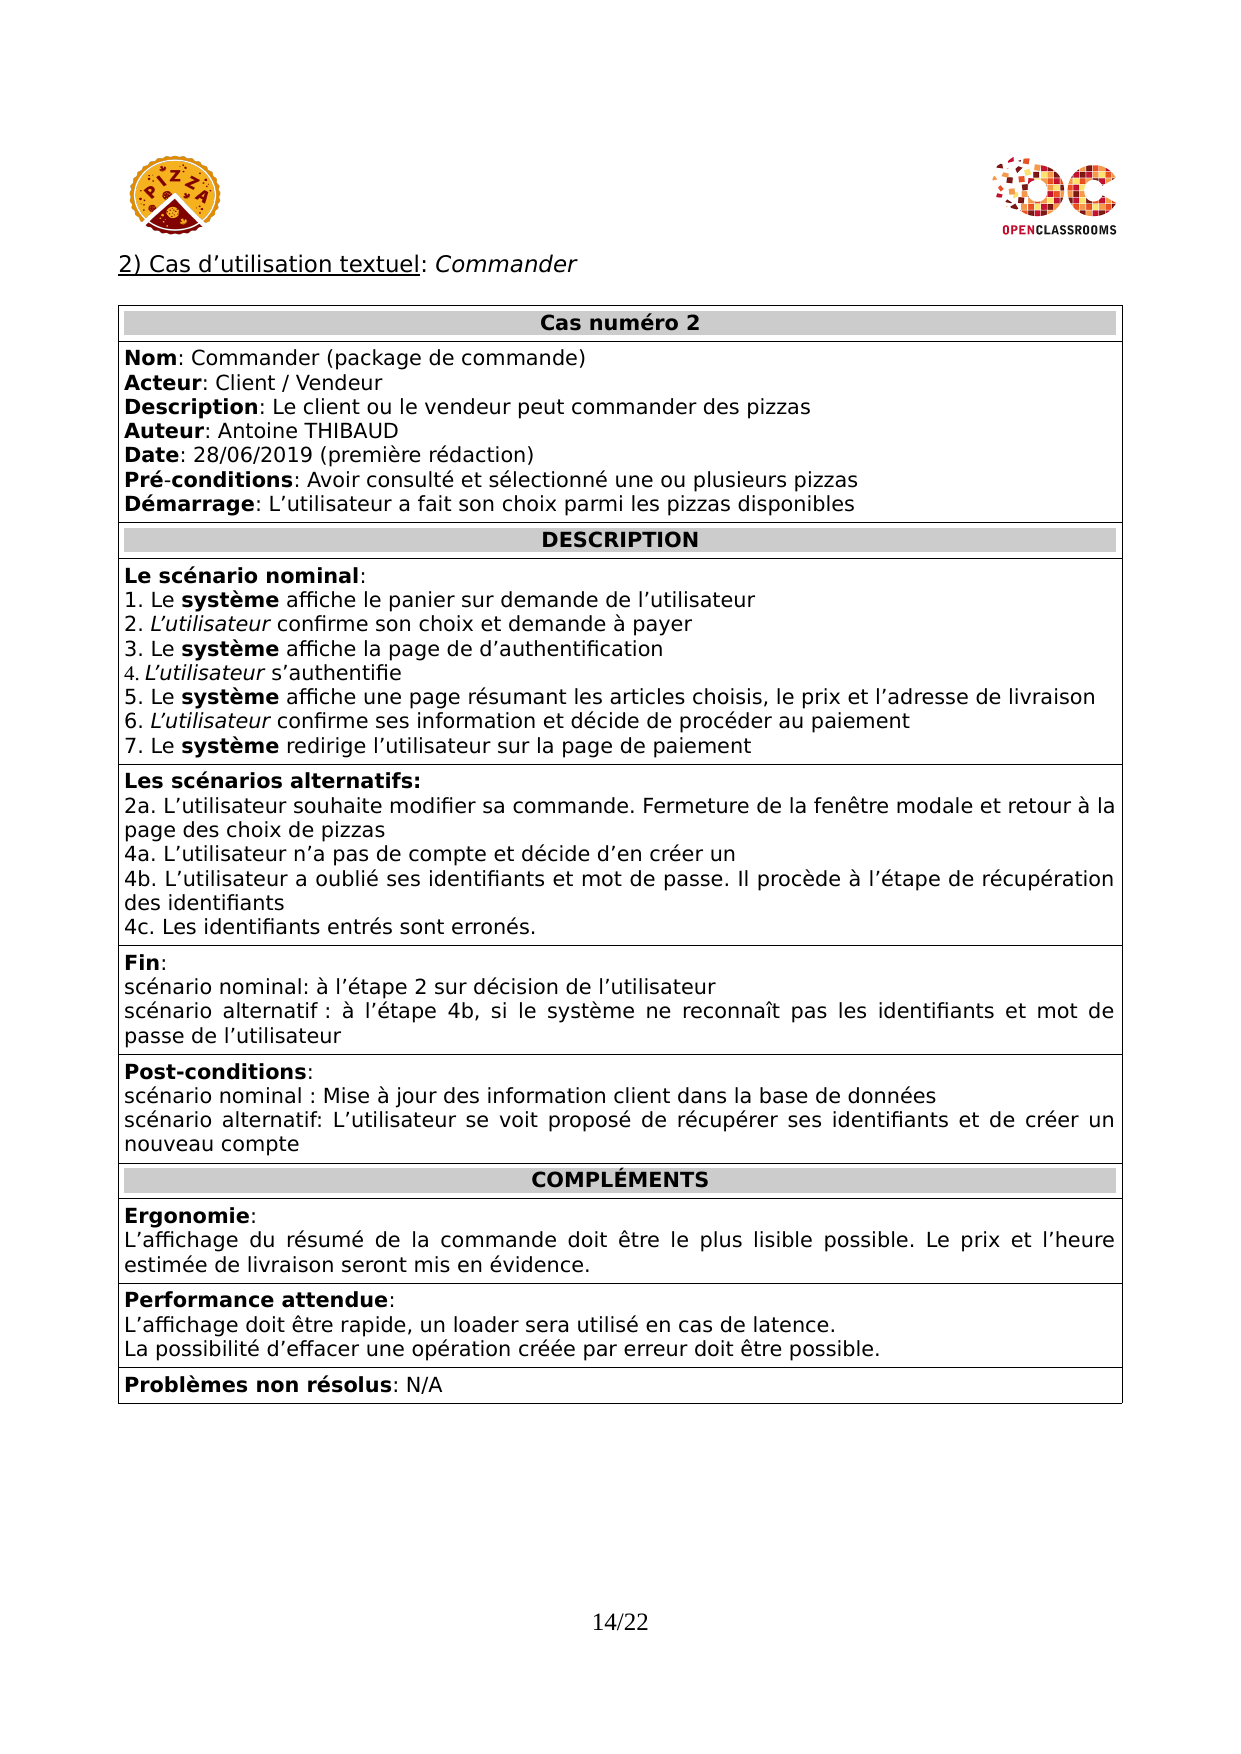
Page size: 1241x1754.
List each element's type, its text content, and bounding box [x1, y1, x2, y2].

picture [987, 148, 1121, 243]
picture [120, 147, 230, 243]
table_cell Ergonomie: L’affichage du résumé de la commande doit être le plus lisible possible. Le prix et l’heure estimée de livraison seront mis en évidence. [119, 1199, 1122, 1283]
table_cell Les scénarios alternatifs: 2a. L’utilisateur souhaite modifier sa commande. Fermeture de la fenêtre modale et retour à la page des choix de pizzas 4a. L’utilisateur n’a pas de compte et décide d’en créer un 4b. L’utilisateur a oublié ses identifiants et mot de passe. Il procède à l’étape de récupération des identifiants 4c. Les identifiants entrés sont erronés. [119, 765, 1122, 945]
table_cell Nom: Commander (package de commande) Acteur: Client / Vendeur Description: Le client ou le vendeur peut commander des pizzas Auteur: Antoine THIBAUD Date: 28/06/2019 (première rédaction) Pré-conditions: Avoir consulté et sélectionné une ou plusieurs pizzas Démarrage: L’utilisateur a fait son choix parmi les pizzas disponibles [119, 342, 1122, 522]
table_cell Le scénario nominal: 1. Le système affiche le panier sur demande de l’utilisateur 2. L’utilisateur confirme son choix et demande à payer 3. Le système affiche la page de d’authentification 4. L’utilisateur s’authentifie 5. Le système affiche une page résumant les articles choisis, le prix et l’adresse de livraison 6. L’utilisateur confirme ses information et décide de procéder au paiement 7. Le système redirige l’utilisateur sur la page de paiement [119, 559, 1122, 764]
table_header Cas numéro 2 [119, 306, 1122, 341]
table_cell Post-conditions: scénario nominal : Mise à jour des information client dans la base de données scénario alternatif: L’utilisateur se voit proposé de récupérer ses identifiants et de créer un nouveau compte [119, 1055, 1122, 1162]
table_cell Fin: scénario nominal: à l’étape 2 sur décision de l’utilisateur scénario alternatif : à l’étape 4b, si le système ne reconnaît pas les identifiants et mot de passe de l’utilisateur [119, 946, 1122, 1054]
table_cell Problèmes non résolus: N/A [119, 1368, 1122, 1403]
table_cell DESCRIPTION [119, 523, 1122, 558]
table_cell Performance attendue: L’affichage doit être rapide, un loader sera utilisé en cas de latence. La possibilité d’effacer une opération créée par erreur doit être possible. [119, 1284, 1122, 1367]
table_cell COMPLÉMENTS [119, 1164, 1122, 1198]
text 2) Cas d’utilisation textuel: Commander [118, 251, 1122, 278]
